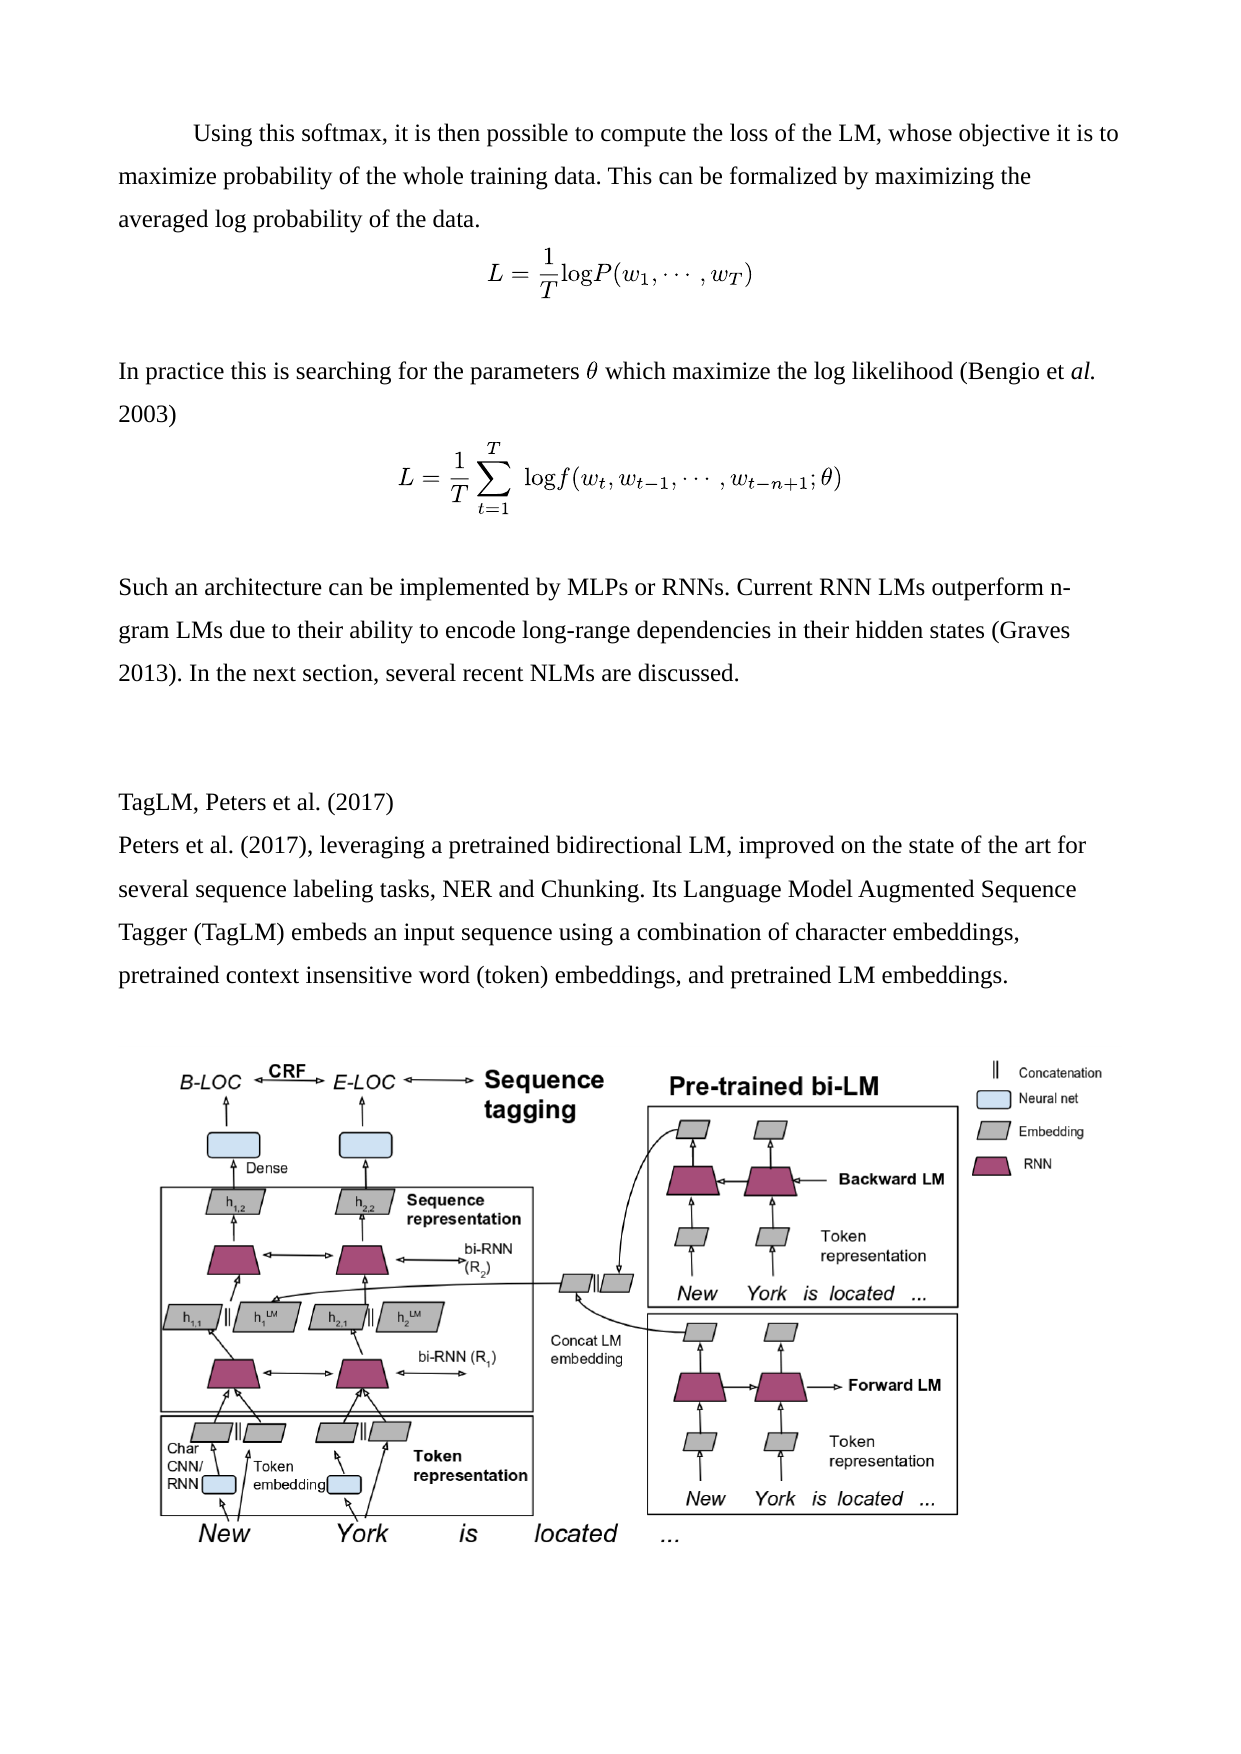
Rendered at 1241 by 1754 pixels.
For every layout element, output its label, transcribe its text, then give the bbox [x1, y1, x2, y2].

text TagLM, Peters et al. (2017) [118, 787, 1122, 816]
text Peters et al. (2017), leveraging a pretrained bidirectional LM, improved on the state of the art for several sequence labeling tasks, NER and Chunking. Its Language Model Augmented Sequence Tagger (TagLM) embeds an input sequence using a combination of character embeddings, pretrained context insensitive word (token) embeddings, and pretrained LM embeddings. [118, 831, 1122, 989]
text Such an architecture can be implemented by MLPs or RNNs. Current RNN LMs outperform n-gram LMs due to their ability to encode long-range dependencies in their hidden states (Graves 2013). In the next section, several recent NLMs are discussed. [118, 572, 1122, 687]
text In practice this is searching for the parameters which maximize the log likelihood (Bengio et al. 2003) [118, 356, 1122, 428]
picture [118, 1046, 1123, 1573]
text Using this softmax, it is then possible to compute the loss of the LM, whose objective it is to maximize probability of the whole training data. This can be formalized by maximizing the averaged log probability of the data. [118, 118, 1122, 233]
